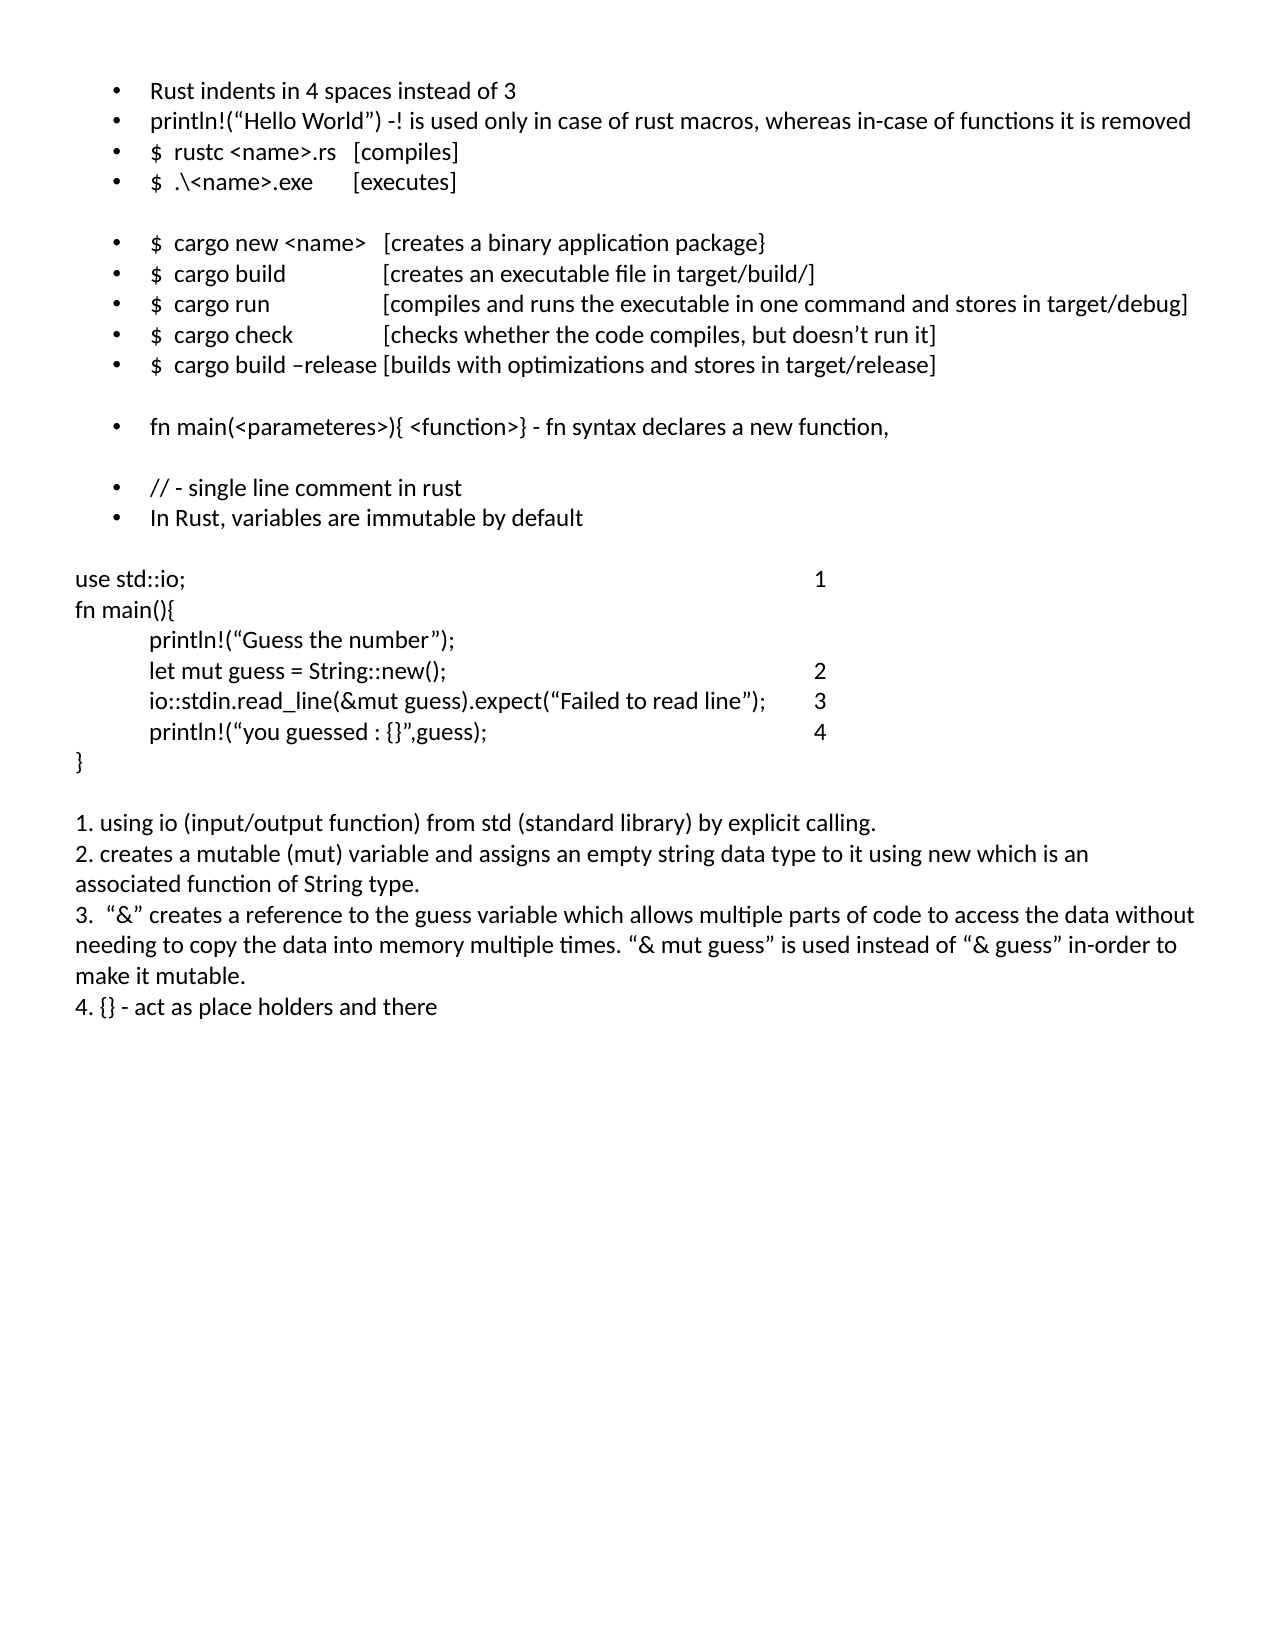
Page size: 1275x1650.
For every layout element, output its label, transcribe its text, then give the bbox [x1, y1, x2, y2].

text 2. creates a mutable (mut) variable and assigns an empty string data type to it using new which is an associated function of String type. [75, 838, 1200, 899]
list $ cargo check [checks whether the code compiles, but doesn’t run it] [112, 319, 1200, 350]
list In Rust, variables are immutable by default [112, 502, 1200, 533]
text let mut guess = String::new(); 2 [75, 655, 1200, 685]
list fn main(<parameteres>){ <function>} - fn syntax declares a new function, [112, 411, 1200, 441]
text println!(“you guessed : {}”,guess); 4 [75, 716, 1200, 746]
list $ cargo build –release [builds with optimizations and stores in target/release] [112, 350, 1200, 380]
list $ rustc <name>.rs [compiles] [112, 136, 1200, 167]
list $ cargo run [compiles and runs the executable in one command and stores in target/debug] [112, 289, 1200, 319]
list $ .\<name>.exe [executes] [112, 167, 1200, 197]
text 1. using io (input/output function) from std (standard library) by explicit calling. [75, 807, 1200, 838]
text io::stdin.read_line(&mut guess).expect(“Failed to read line”); 3 [75, 685, 1200, 716]
text 4. {} - act as place holders and there [75, 991, 1200, 1021]
list // - single line comment in rust [112, 472, 1200, 502]
list Rust indents in 4 spaces instead of 3 [112, 75, 1200, 106]
list $ cargo new <name> [creates a binary application package} [112, 228, 1200, 258]
text fn main(){ [75, 594, 1200, 624]
text } [75, 746, 1200, 777]
list $ cargo build [creates an executable file in target/build/] [112, 258, 1200, 289]
list println!(“Hello World”) -! is used only in case of rust macros, whereas in-case of functions it is removed [112, 106, 1200, 136]
text use std::io; 1 [75, 563, 1200, 594]
text 3. “&” creates a reference to the guess variable which allows multiple parts of code to access the data without needing to copy the data into memory multiple times. “& mut guess” is used instead of “& guess” in-order to make it mutable. [75, 899, 1200, 991]
text println!(“Guess the number”); [75, 624, 1200, 655]
